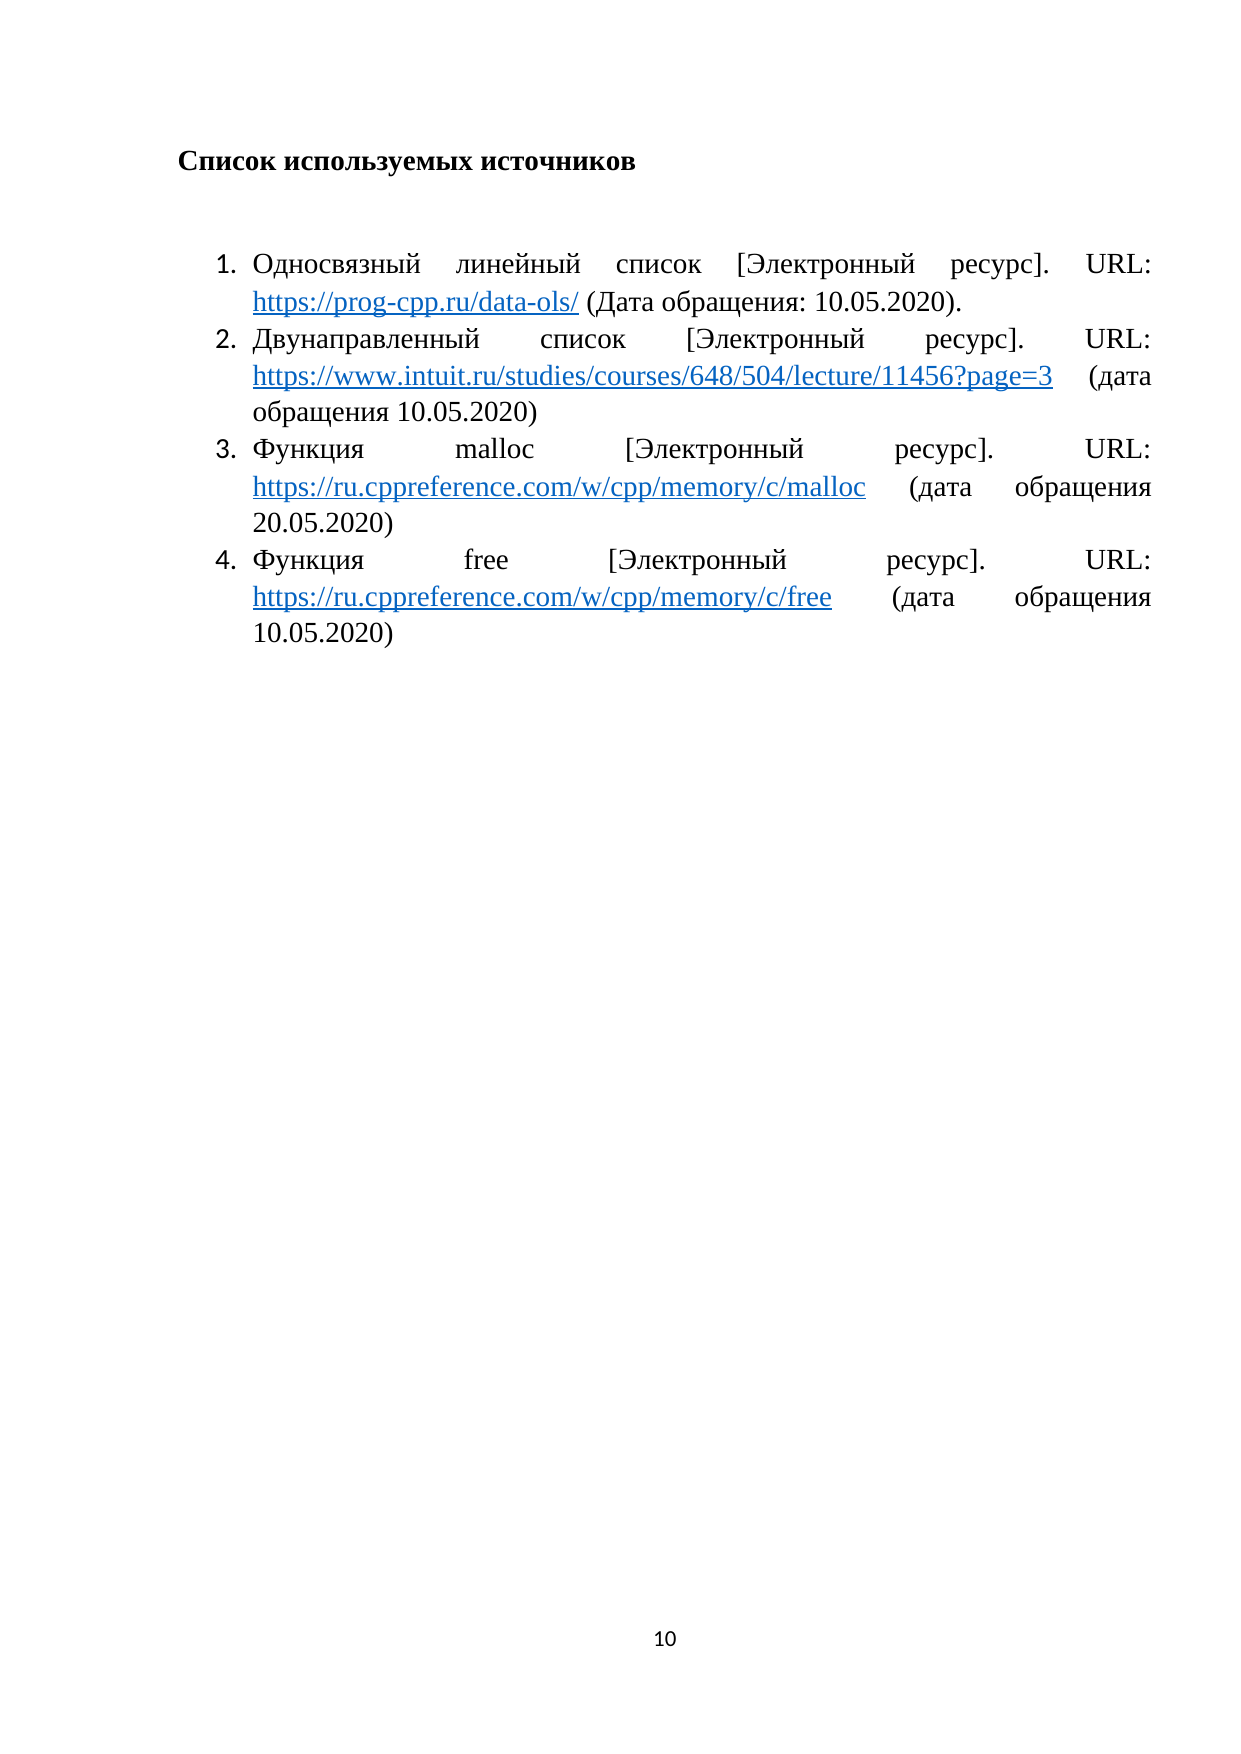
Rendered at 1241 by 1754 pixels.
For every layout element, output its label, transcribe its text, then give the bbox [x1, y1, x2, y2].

list Двунаправленный список [Электронный ресурс]. URL: https://www.intuit.ru/studies/courses/648/504/lecture/11456?page=3 (дата обращения 10.05.2020) [215, 320, 1152, 428]
list Функция free [Электронный ресурс]. URL: https://ru.cppreference.com/w/cpp/memory/c/free (дата обращения 10.05.2020) [215, 541, 1152, 649]
list Функция malloc [Электронный ресурс]. URL: https://ru.cppreference.com/w/cpp/memory/c/malloc (дата обращения 20.05.2020) [215, 431, 1152, 538]
list Односвязный линейный список [Электронный ресурс]. URL: https://prog-cpp.ru/data-ols/ (Дата обращения: 10.05.2020). [215, 246, 1152, 317]
subtitle Список используемых источников [177, 143, 1152, 177]
